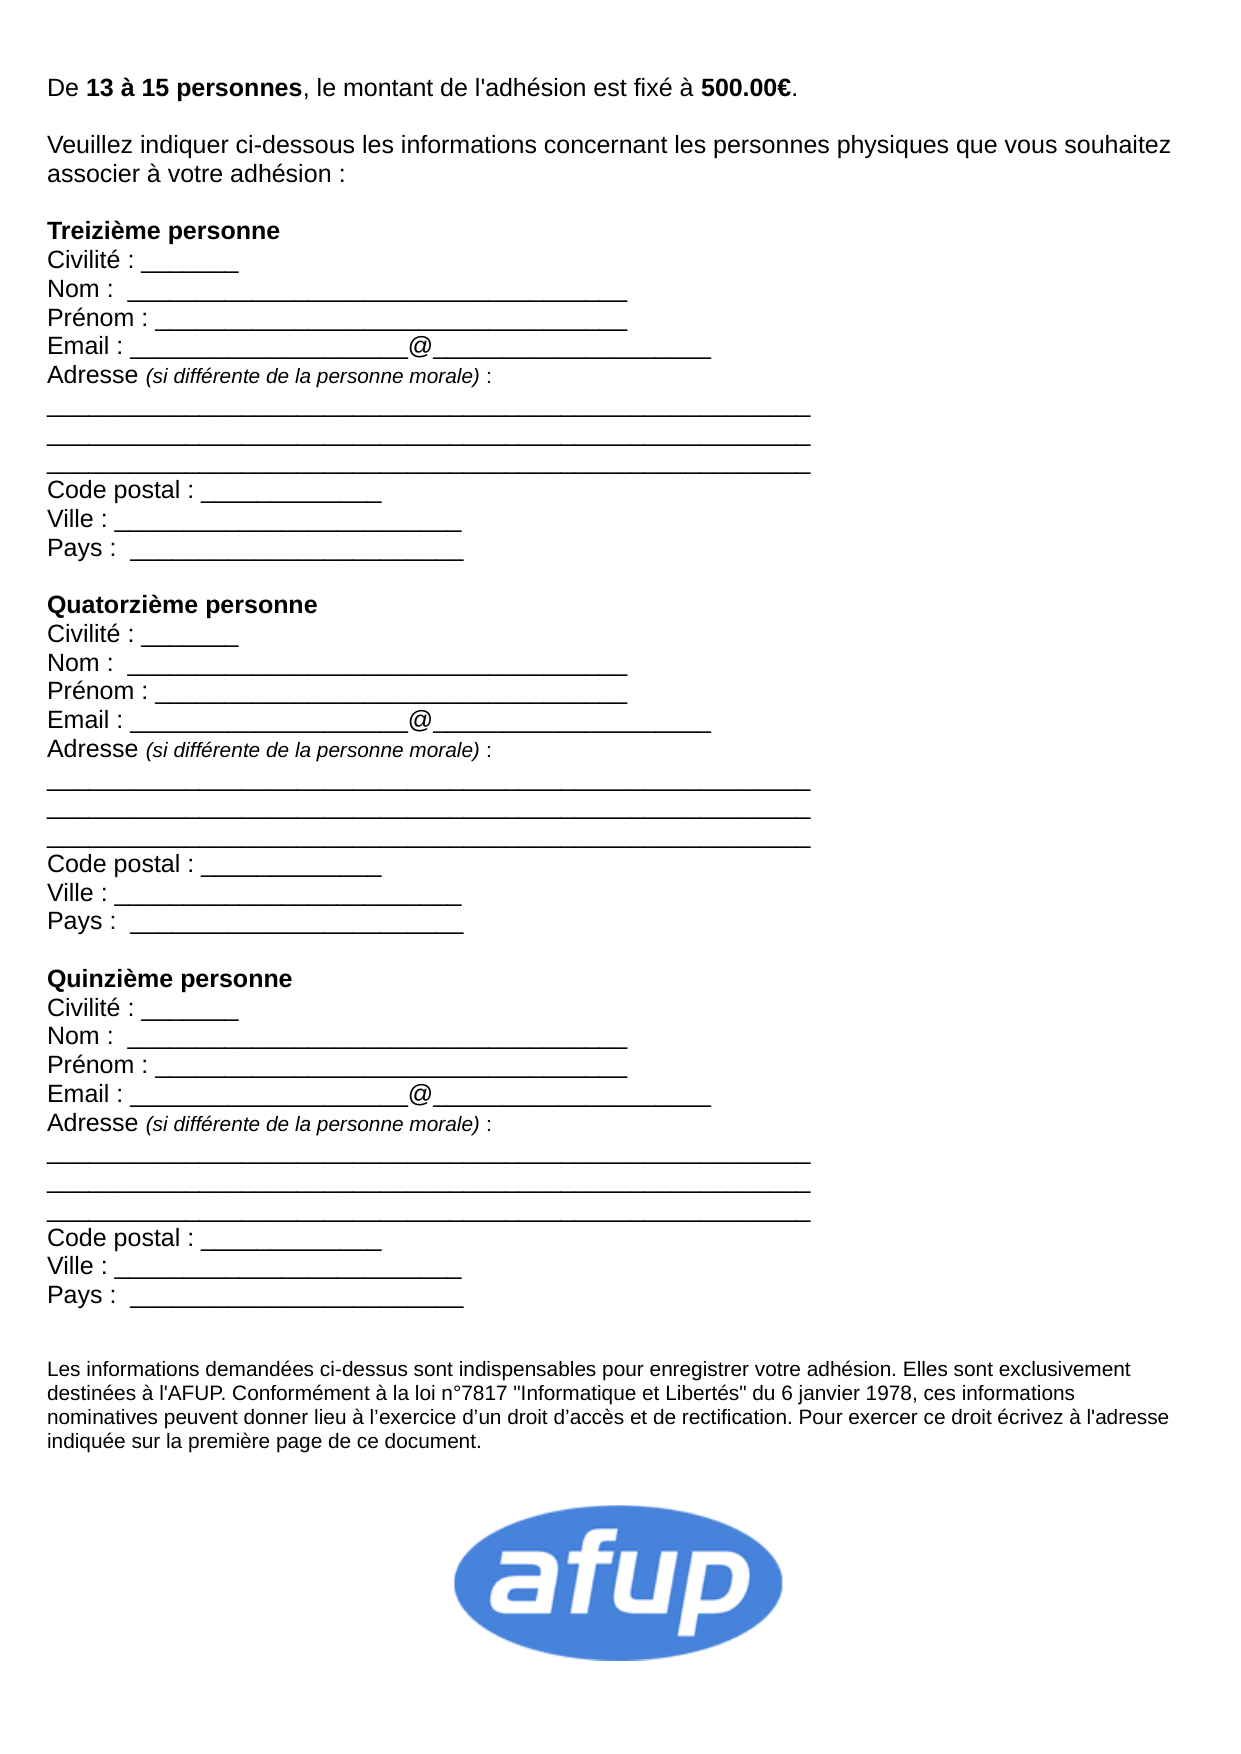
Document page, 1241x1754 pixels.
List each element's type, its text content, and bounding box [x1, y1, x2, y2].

text _______________________________________________________ [47, 1165, 1191, 1194]
text De 13 à 15 personnes, le montant de l'adhésion est fixé à 500.00€. [47, 72, 1191, 101]
text Email : ____________________@____________________ [47, 705, 1191, 734]
text Civilité : _______ [47, 245, 1191, 274]
text _______________________________________________________ [47, 820, 1191, 849]
text Email : ____________________@____________________ [47, 331, 1191, 360]
text Veuillez indiquer ci-dessous les informations concernant les personnes physiques que vous souhaitez associer à votre adhésion : [47, 130, 1191, 187]
text Prénom : __________________________________ [47, 1050, 1191, 1079]
text Quatorzième personne [47, 590, 1191, 619]
text Treizième personne [47, 216, 1191, 245]
text Pays : ________________________ [47, 532, 1191, 561]
text _______________________________________________________ [47, 1194, 1191, 1222]
text _______________________________________________________ [47, 791, 1191, 820]
text Quinzième personne [47, 964, 1191, 992]
text Adresse (si différente de la personne morale) : _______________________________________________________ [47, 1107, 1191, 1165]
text Pays : ________________________ [47, 1280, 1191, 1309]
text Ville : _________________________ [47, 504, 1191, 532]
text Civilité : _______ [47, 619, 1191, 647]
text Code postal : _____________ [47, 475, 1191, 504]
text Nom : ____________________________________ [47, 274, 1191, 302]
text Adresse (si différente de la personne morale) : _______________________________________________________ [47, 360, 1191, 417]
text Pays : ________________________ [47, 906, 1191, 935]
text Nom : ____________________________________ [47, 1021, 1191, 1050]
text Code postal : _____________ [47, 1222, 1191, 1251]
text Civilité : _______ [47, 992, 1191, 1021]
text Email : ____________________@____________________ [47, 1079, 1191, 1107]
text Nom : ____________________________________ [47, 647, 1191, 676]
text Code postal : _____________ [47, 849, 1191, 877]
text Prénom : __________________________________ [47, 302, 1191, 331]
text Ville : _________________________ [47, 1251, 1191, 1280]
text Prénom : __________________________________ [47, 676, 1191, 705]
text Adresse (si différente de la personne morale) : _______________________________________________________ [47, 734, 1191, 791]
text Les informations demandées ci-dessus sont indispensables pour enregistrer votre adhésion. Elles sont exclusivement destinées à l'AFUP. Conformément à la loi n°7817 "Informatique et Libertés" du 6 janvier 1978, ces informations nominatives peuvent donner lieu à l’exercice d’un droit d’accès et de rectification. Pour exercer ce droit écrivez à l'adresse indiquée sur la première page de ce document. [47, 1357, 1191, 1452]
text Ville : _________________________ [47, 877, 1191, 906]
text _______________________________________________________ [47, 417, 1191, 446]
picture [453, 1505, 784, 1661]
text _______________________________________________________ [47, 446, 1191, 475]
